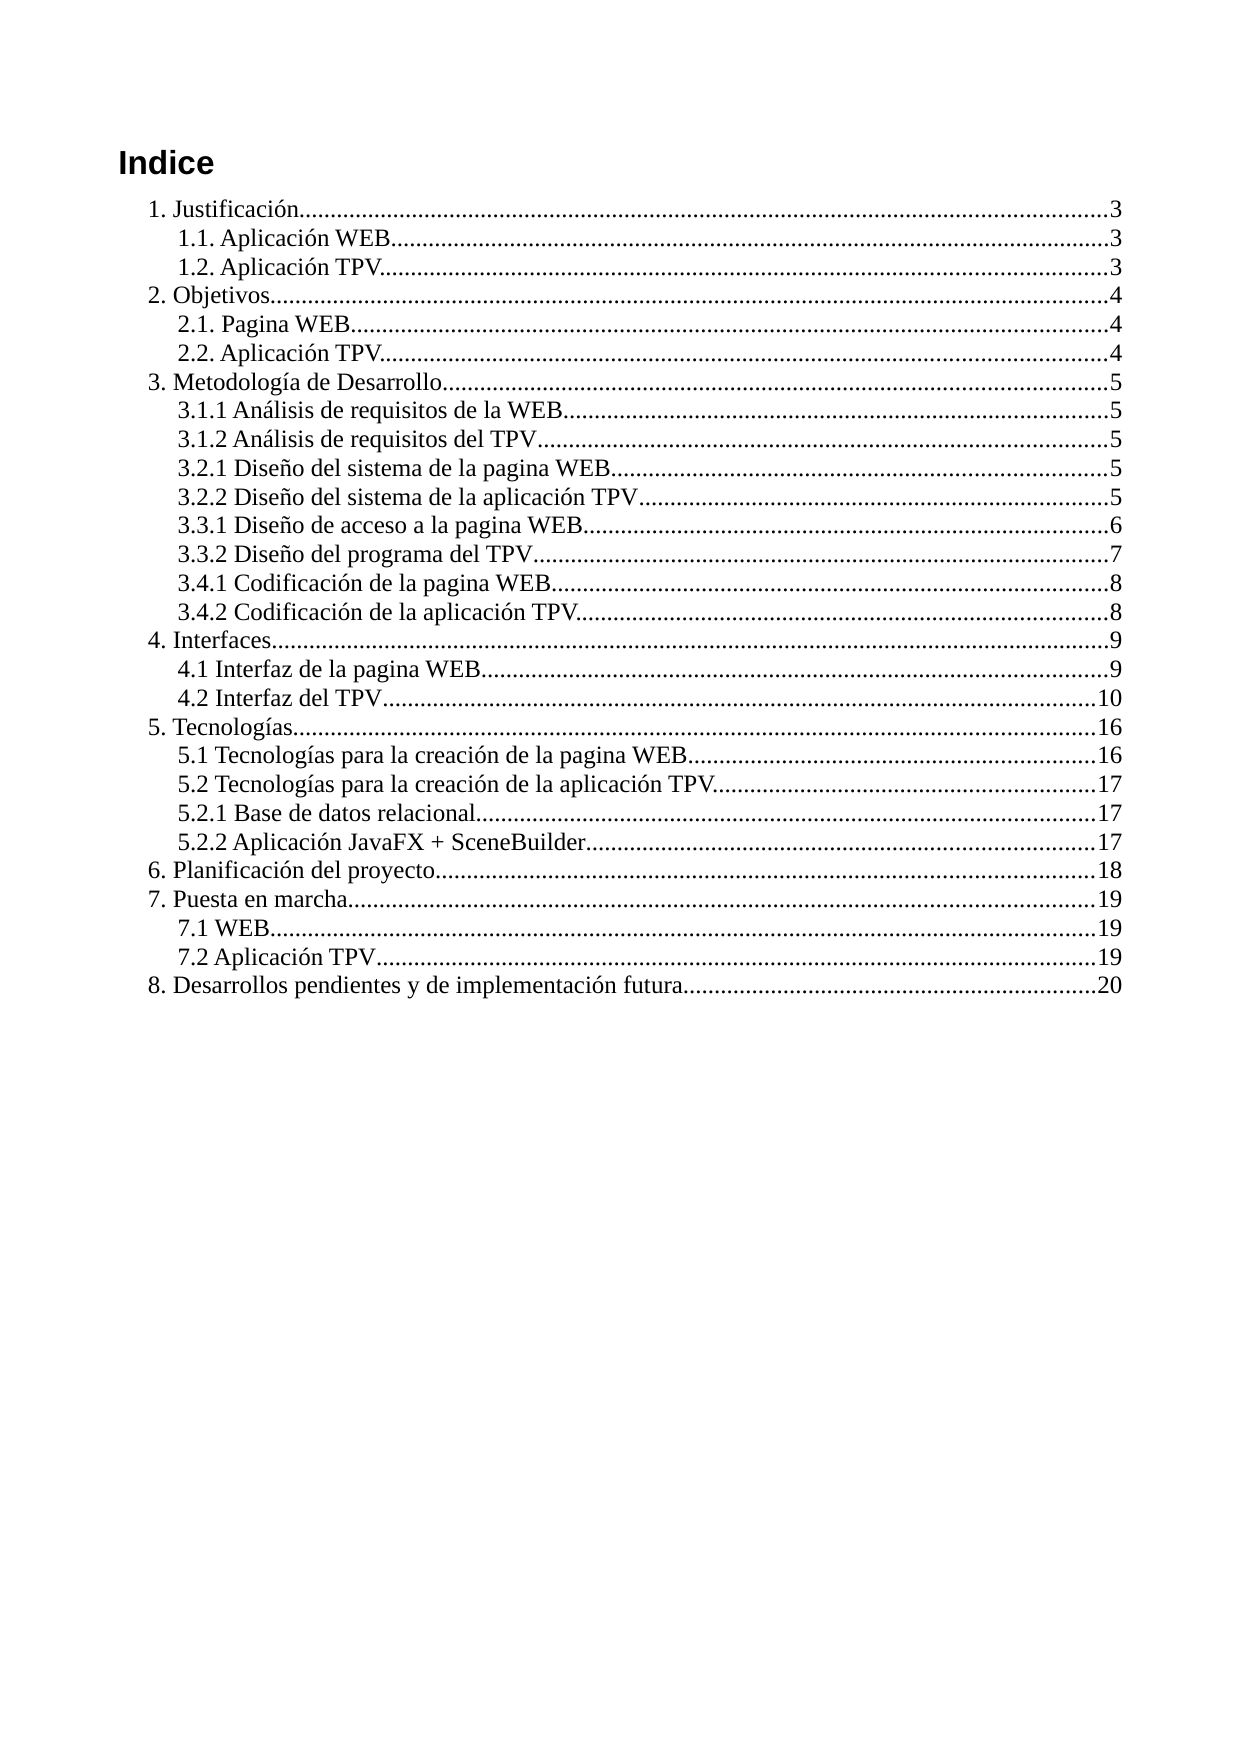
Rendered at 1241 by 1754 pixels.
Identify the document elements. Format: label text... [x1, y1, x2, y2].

text 3.1.1 Análisis de requisitos de la WEB 5 [177, 395, 1122, 424]
text 2. Objetivos 4 [148, 280, 1122, 309]
text 5.2.2 Aplicación JavaFX + SceneBuilder 17 [177, 827, 1122, 855]
text 6. Planificación del proyecto 18 [148, 855, 1122, 884]
text 2.2. Aplicación TPV. 4 [177, 338, 1122, 367]
text 3.4.1 Codificación de la pagina WEB 8 [177, 568, 1122, 597]
text 1.1. Aplicación WEB 3 [177, 223, 1122, 252]
text 7.1 WEB 19 [177, 913, 1122, 942]
text 3.2.2 Diseño del sistema de la aplicación TPV 5 [177, 482, 1122, 510]
text 5.1 Tecnologías para la creación de la pagina WEB 16 [177, 740, 1122, 769]
text 1. Justificación 3 [148, 194, 1122, 223]
text 8. Desarrollos pendientes y de implementación futura 20 [148, 970, 1122, 999]
text 5.2.1 Base de datos relacional 17 [177, 798, 1122, 827]
text 5. Tecnologías 16 [148, 712, 1122, 740]
text 7.2 Aplicación TPV 19 [177, 942, 1122, 970]
text 3. Metodología de Desarrollo 5 [148, 367, 1122, 395]
text 4.1 Interfaz de la pagina WEB 9 [177, 654, 1122, 683]
text 4. Interfaces 9 [148, 625, 1122, 654]
text 3.3.1 Diseño de acceso a la pagina WEB 6 [177, 510, 1122, 539]
text 4.2 Interfaz del TPV 10 [177, 683, 1122, 712]
text 3.4.2 Codificación de la aplicación TPV. 8 [177, 597, 1122, 625]
text 7. Puesta en marcha 19 [148, 884, 1122, 913]
text 2.1. Pagina WEB 4 [177, 309, 1122, 338]
text 3.1.2 Análisis de requisitos del TPV 5 [177, 424, 1122, 453]
text 1.2. Aplicación TPV. 3 [177, 252, 1122, 280]
text 3.2.1 Diseño del sistema de la pagina WEB 5 [177, 453, 1122, 482]
subtitle Indice [118, 143, 1122, 182]
text 3.3.2 Diseño del programa del TPV 7 [177, 539, 1122, 568]
text 5.2 Tecnologías para la creación de la aplicación TPV. 17 [177, 769, 1122, 798]
